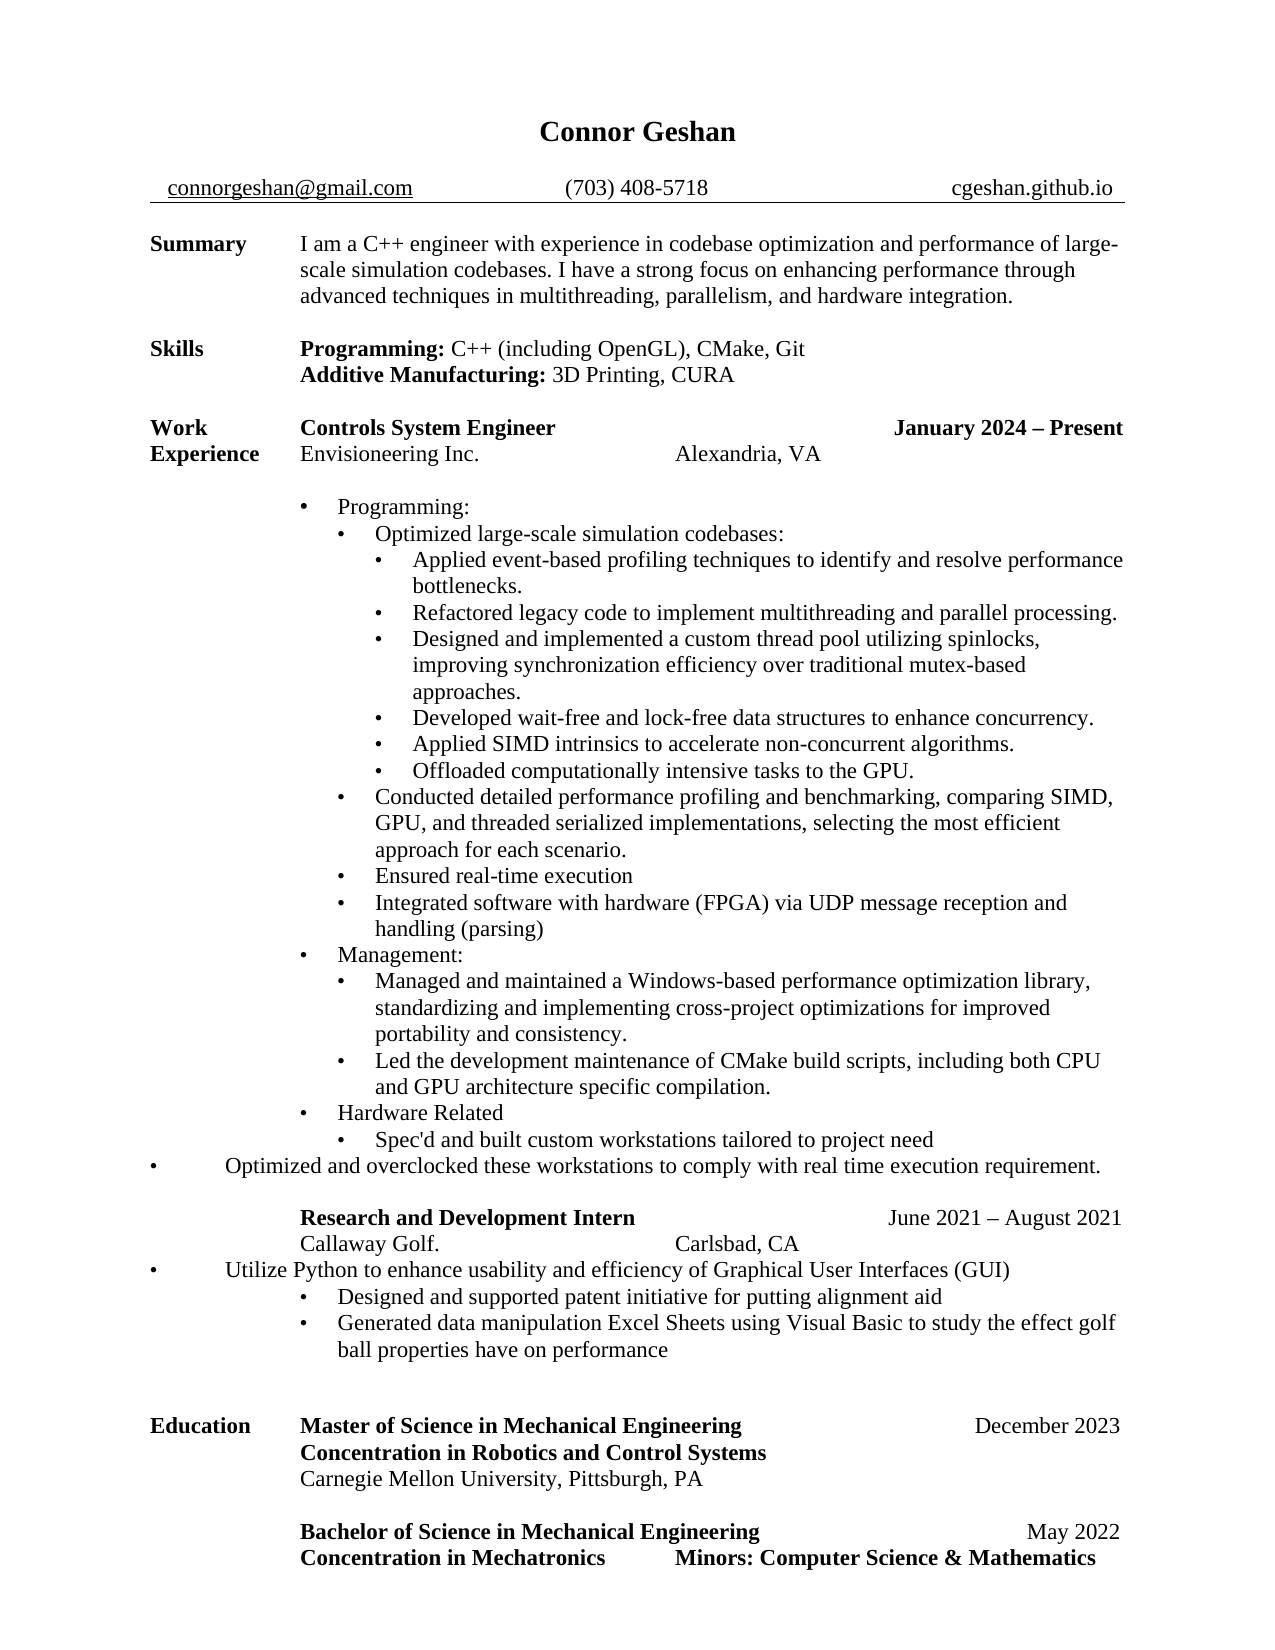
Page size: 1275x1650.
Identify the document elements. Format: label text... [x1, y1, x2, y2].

text Education Master of Science in Mechanical Engineering December 2023 [150, 1412, 1125, 1439]
list Designed and implemented a custom thread pool utilizing spinlocks, improving synchronization efficiency over traditional mutex-based approaches. [375, 625, 1125, 704]
text Connor Geshan [150, 114, 1125, 147]
list Designed and supported patent initiative for putting alignment aid [300, 1283, 1125, 1309]
text connorgeshan@gmail.com (703) 408-5718 cgeshan.github.io [150, 174, 1125, 202]
list Conducted detailed performance profiling and benchmarking, comparing SIMD, GPU, and threaded serialized implementations, selecting the most efficient approach for each scenario. [337, 783, 1125, 862]
list Offloaded computationally intensive tasks to the GPU. [375, 757, 1125, 783]
list Programming: [300, 493, 1125, 519]
list Ensured real-time execution [337, 862, 1125, 888]
list Optimized large-scale simulation codebases: [337, 519, 1125, 546]
text Summary I am a C++ engineer with experience in codebase optimization and performance of large-scale simulation codebases. I have a strong focus on enhancing performance through advanced techniques in multithreading, parallelism, and hardware integration. [150, 230, 1125, 309]
text Bachelor of Science in Mechanical Engineering May 2022 [225, 1518, 1125, 1544]
text Concentration in Robotics and Control Systems [150, 1439, 1125, 1465]
text Callaway Golf. Carlsbad, CA [150, 1230, 1125, 1257]
list Utilize Python to enhance usability and efficiency of Graphical User Interfaces (GUI) [150, 1257, 1172, 1283]
text Carnegie Mellon University, Pittsburgh, PA [150, 1465, 1125, 1491]
text Concentration in Mechatronics Minors: Computer Science & Mathematics [150, 1544, 1125, 1571]
list Applied event-based profiling techniques to identify and resolve performance bottlenecks. [375, 546, 1125, 599]
text Additive Manufacturing: 3D Printing, CURA [300, 361, 1125, 388]
list Optimized and overclocked these workstations to comply with real time execution requirement. [150, 1152, 1172, 1204]
list Refactored legacy code to implement multithreading and parallel processing. [375, 599, 1125, 625]
text Experience Envisioneering Inc. Alexandria, VA [150, 441, 1125, 467]
list Managed and maintained a Windows-based performance optimization library, standardizing and implementing cross-project optimizations for improved portability and consistency. [337, 968, 1125, 1047]
list Led the development maintenance of CMake build scripts, including both CPU and GPU architecture specific compilation. [337, 1047, 1125, 1099]
text Skills Programming: C++ (including OpenGL), CMake, Git [150, 335, 1125, 361]
list Developed wait-free and lock-free data structures to enhance concurrency. [375, 704, 1125, 730]
list Hardware Related [300, 1099, 1125, 1126]
list Generated data manipulation Excel Sheets using Visual Basic to study the effect golf ball properties have on performance [300, 1309, 1125, 1386]
list Applied SIMD intrinsics to accelerate non-concurrent algorithms. [375, 730, 1125, 757]
list Integrated software with hardware (FPGA) via UDP message reception and handling (parsing) [337, 888, 1125, 941]
list Spec'd and built custom workstations tailored to project need [337, 1126, 1125, 1152]
text Research and Development Intern June 2021 – August 2021 [300, 1204, 1125, 1230]
text Work Controls System Engineer January 2024 – Present [150, 414, 1125, 441]
list Management: [300, 941, 1125, 968]
